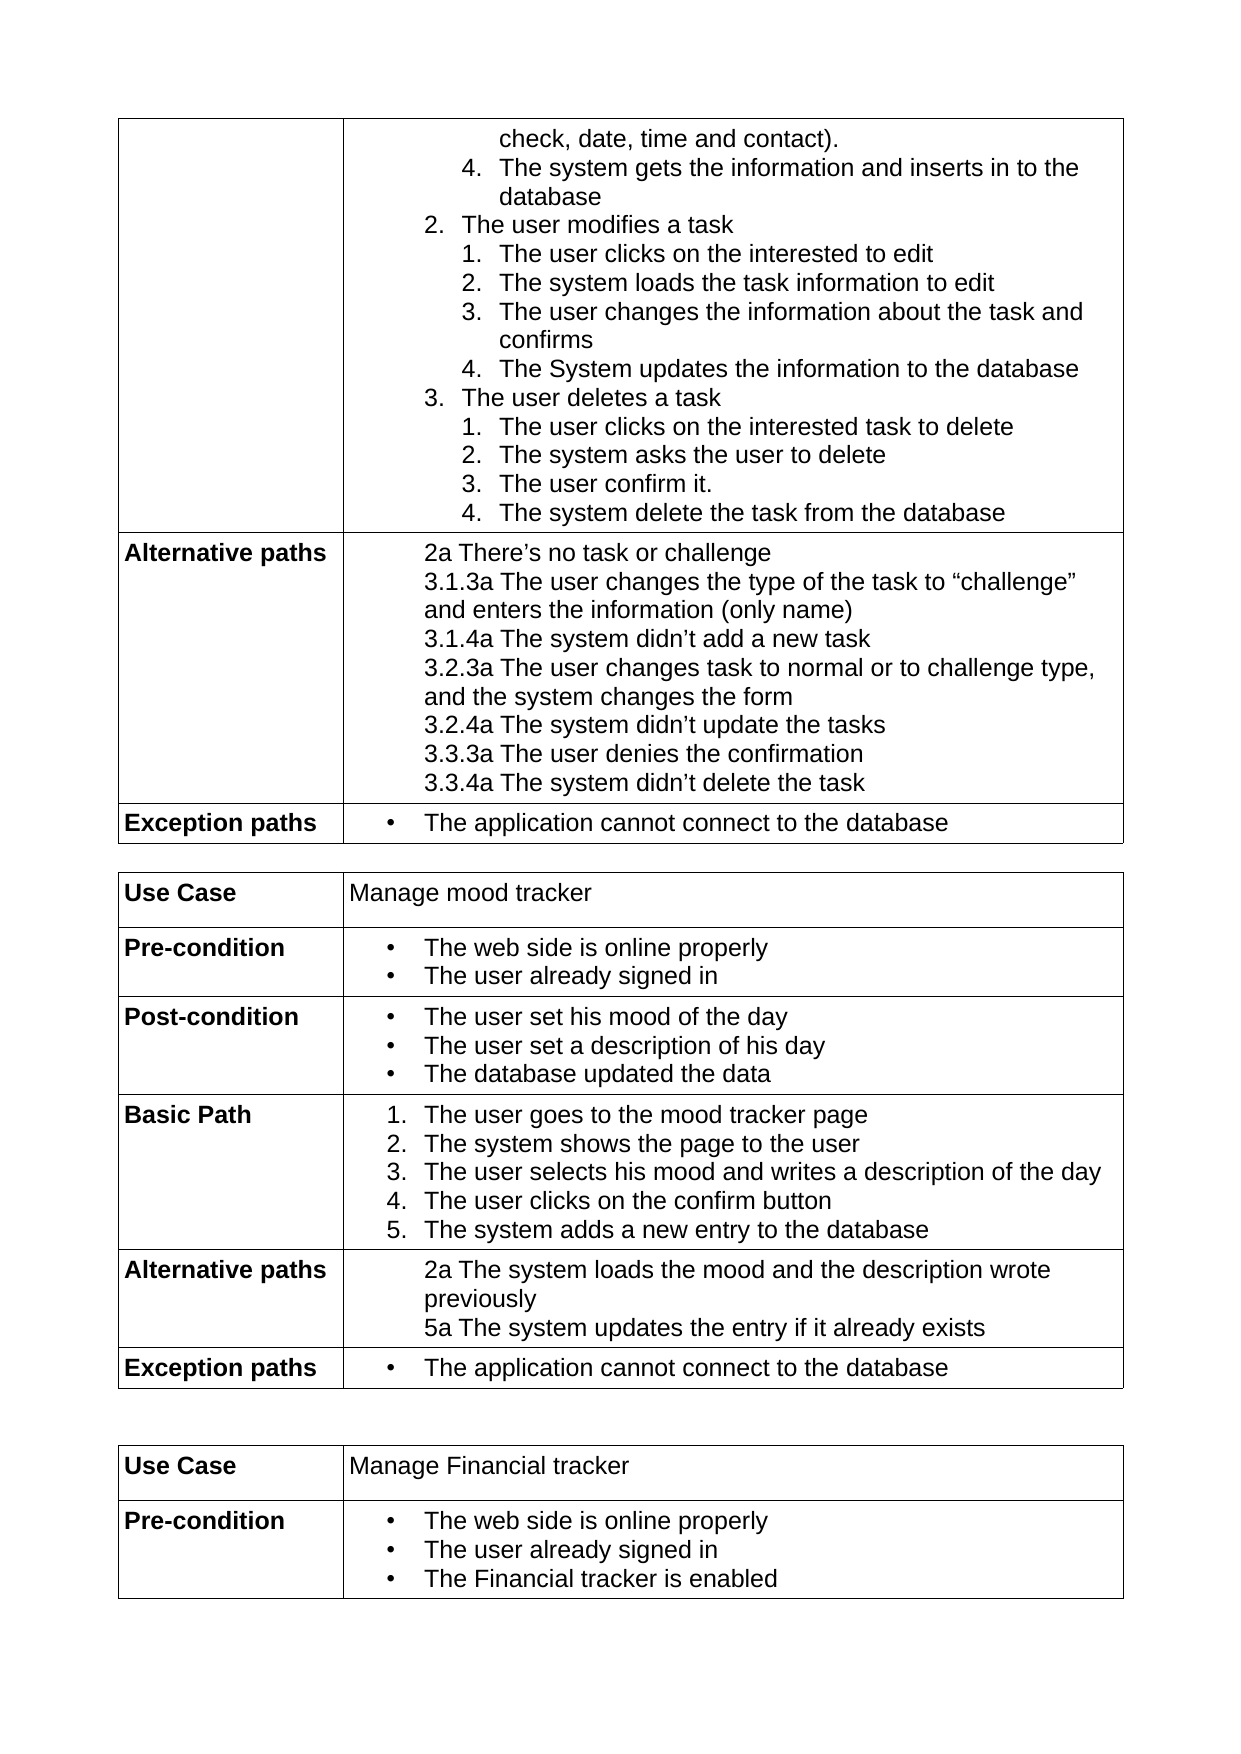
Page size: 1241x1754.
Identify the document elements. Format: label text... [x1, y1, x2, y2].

table_cell Post-condition [119, 997, 343, 1094]
table_cell Alternative paths [119, 1250, 343, 1347]
table_cell Pre-condition [119, 1501, 343, 1598]
table_cell Exception paths [119, 804, 343, 843]
table_cell The user set his mood of the day The user set a description of his day The database updated the data [344, 997, 1123, 1094]
table_header Use Case [119, 873, 343, 927]
table_cell The application cannot connect to the database [344, 804, 1123, 843]
table_header Manage Financial tracker [344, 1446, 1123, 1500]
table_header Use Case [119, 1446, 343, 1500]
table_cell Basic Path [119, 1095, 343, 1249]
table_cell 2a The system loads the mood and the description wrote previously 5a The system updates the entry if it already exists [344, 1250, 1123, 1347]
table_cell 2a There’s no task or challenge 3.1.3a The user changes the type of the task to “challenge” and enters the information (only name) 3.1.4a The system didn’t add a new task 3.2.3a The user changes task to normal or to challenge type, and the system changes the form 3.2.4a The system didn’t update the tasks 3.3.3a The user denies the confirmation 3.3.4a The system didn’t delete the task [344, 533, 1123, 802]
table_cell [119, 119, 343, 532]
table_cell The user chooses the folder The system shows to the user the tasks or challenges created The user manages the tasks: The user adds a new task The user clicks on add new task The system gives to the user a form about the task The users enters all the information (name, important check, date, time and contact). The system gets the information and inserts in to the database The user modifies a task The user clicks on the interested to edit The system loads the task information to edit The user changes the information about the task and confirms The System updates the information to the database The user deletes a task The user clicks on the interested task to delete The system asks the user to delete The user confirm it. The system delete the task from the database [344, 119, 1123, 532]
table_cell The web side is online properly The user already signed in The Financial tracker is enabled [344, 1501, 1123, 1598]
table_cell The user goes to the mood tracker page The system shows the page to the user The user selects his mood and writes a description of the day The user clicks on the confirm button The system adds a new entry to the database [344, 1095, 1123, 1249]
table_cell Exception paths [119, 1348, 343, 1388]
table_cell The web side is online properly The user already signed in [344, 928, 1123, 996]
table_cell The application cannot connect to the database [344, 1348, 1123, 1388]
table_cell Pre-condition [119, 928, 343, 996]
table_cell Alternative paths [119, 533, 343, 802]
table_header Manage mood tracker [344, 873, 1123, 927]
